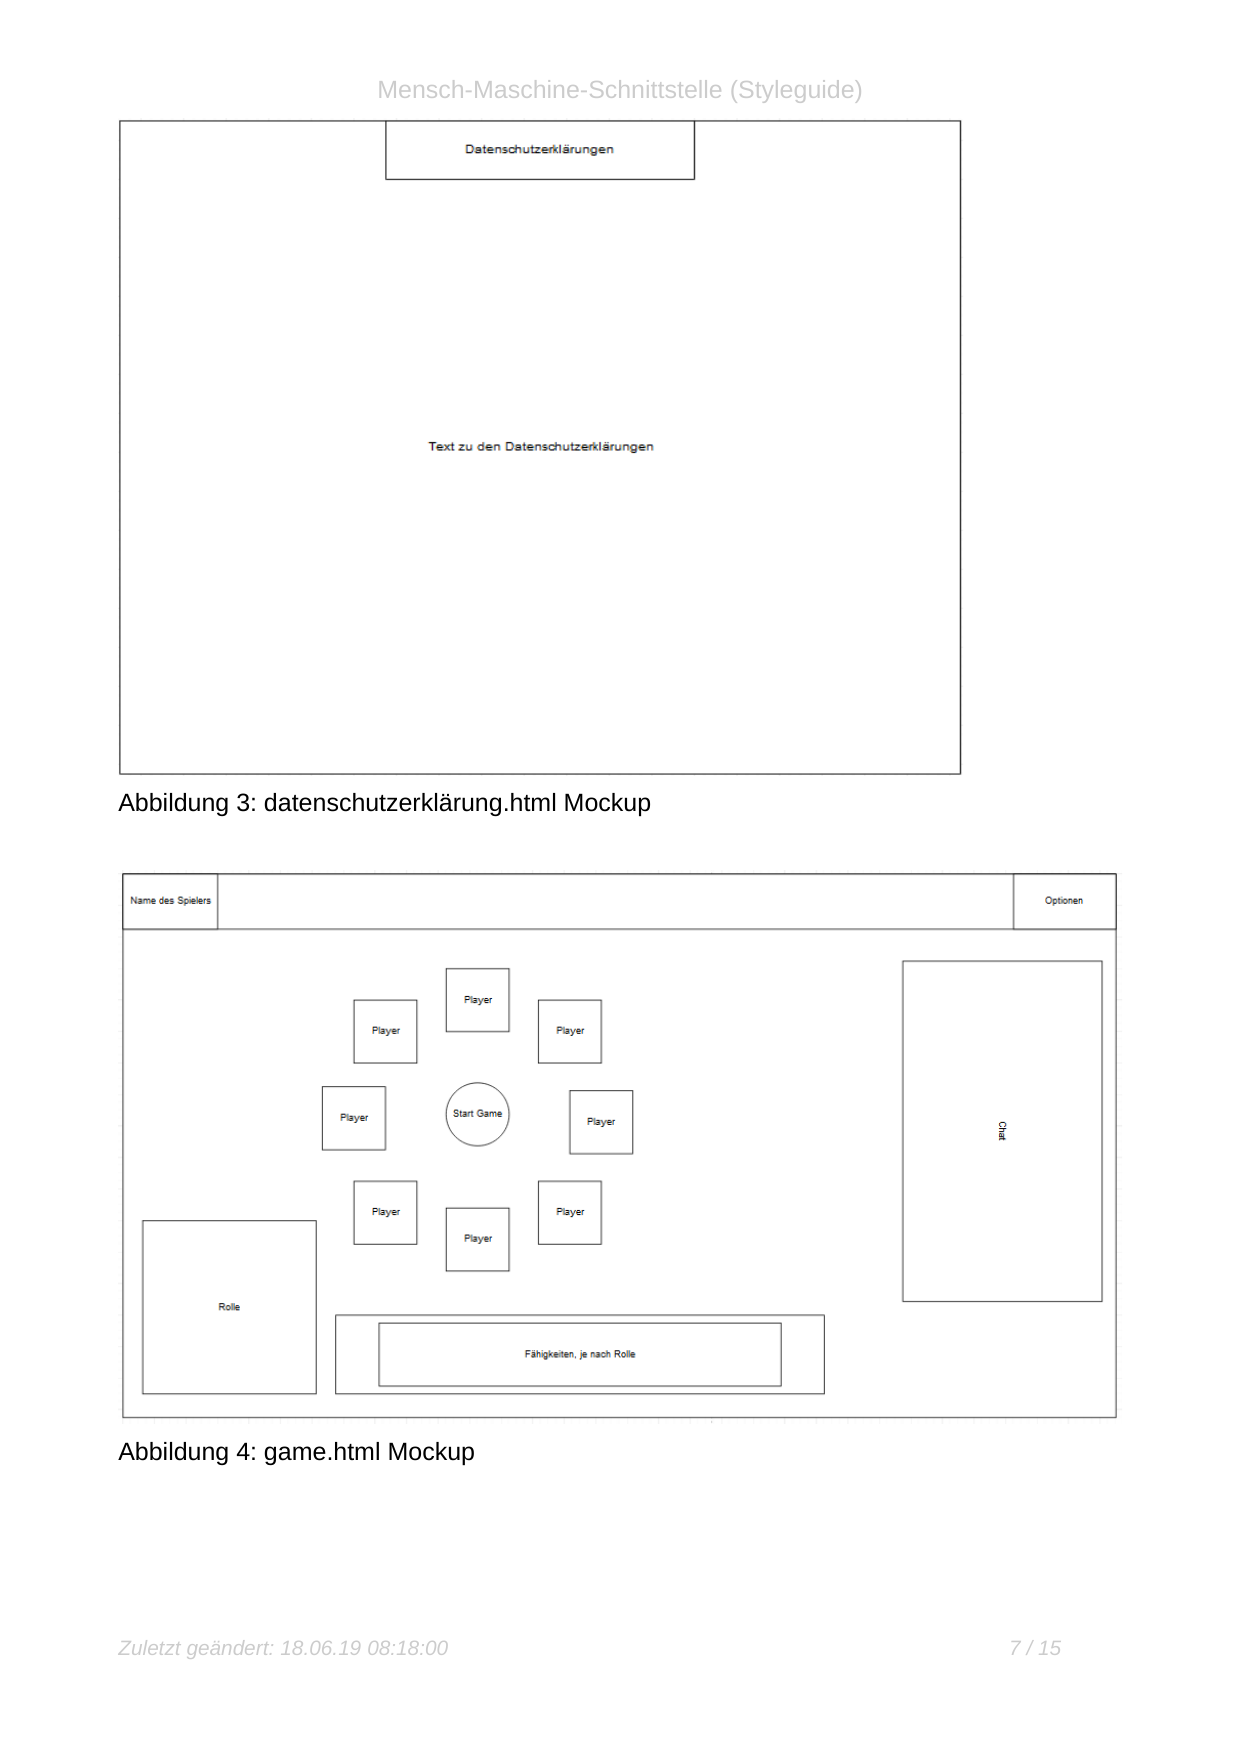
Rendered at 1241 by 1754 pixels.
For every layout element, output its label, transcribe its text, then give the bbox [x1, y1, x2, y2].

text Abbildung 4: game.html Mockup [118, 1437, 1122, 1465]
text Abbildung 3: datenschutzerklärung.html Mockup [118, 788, 1122, 817]
